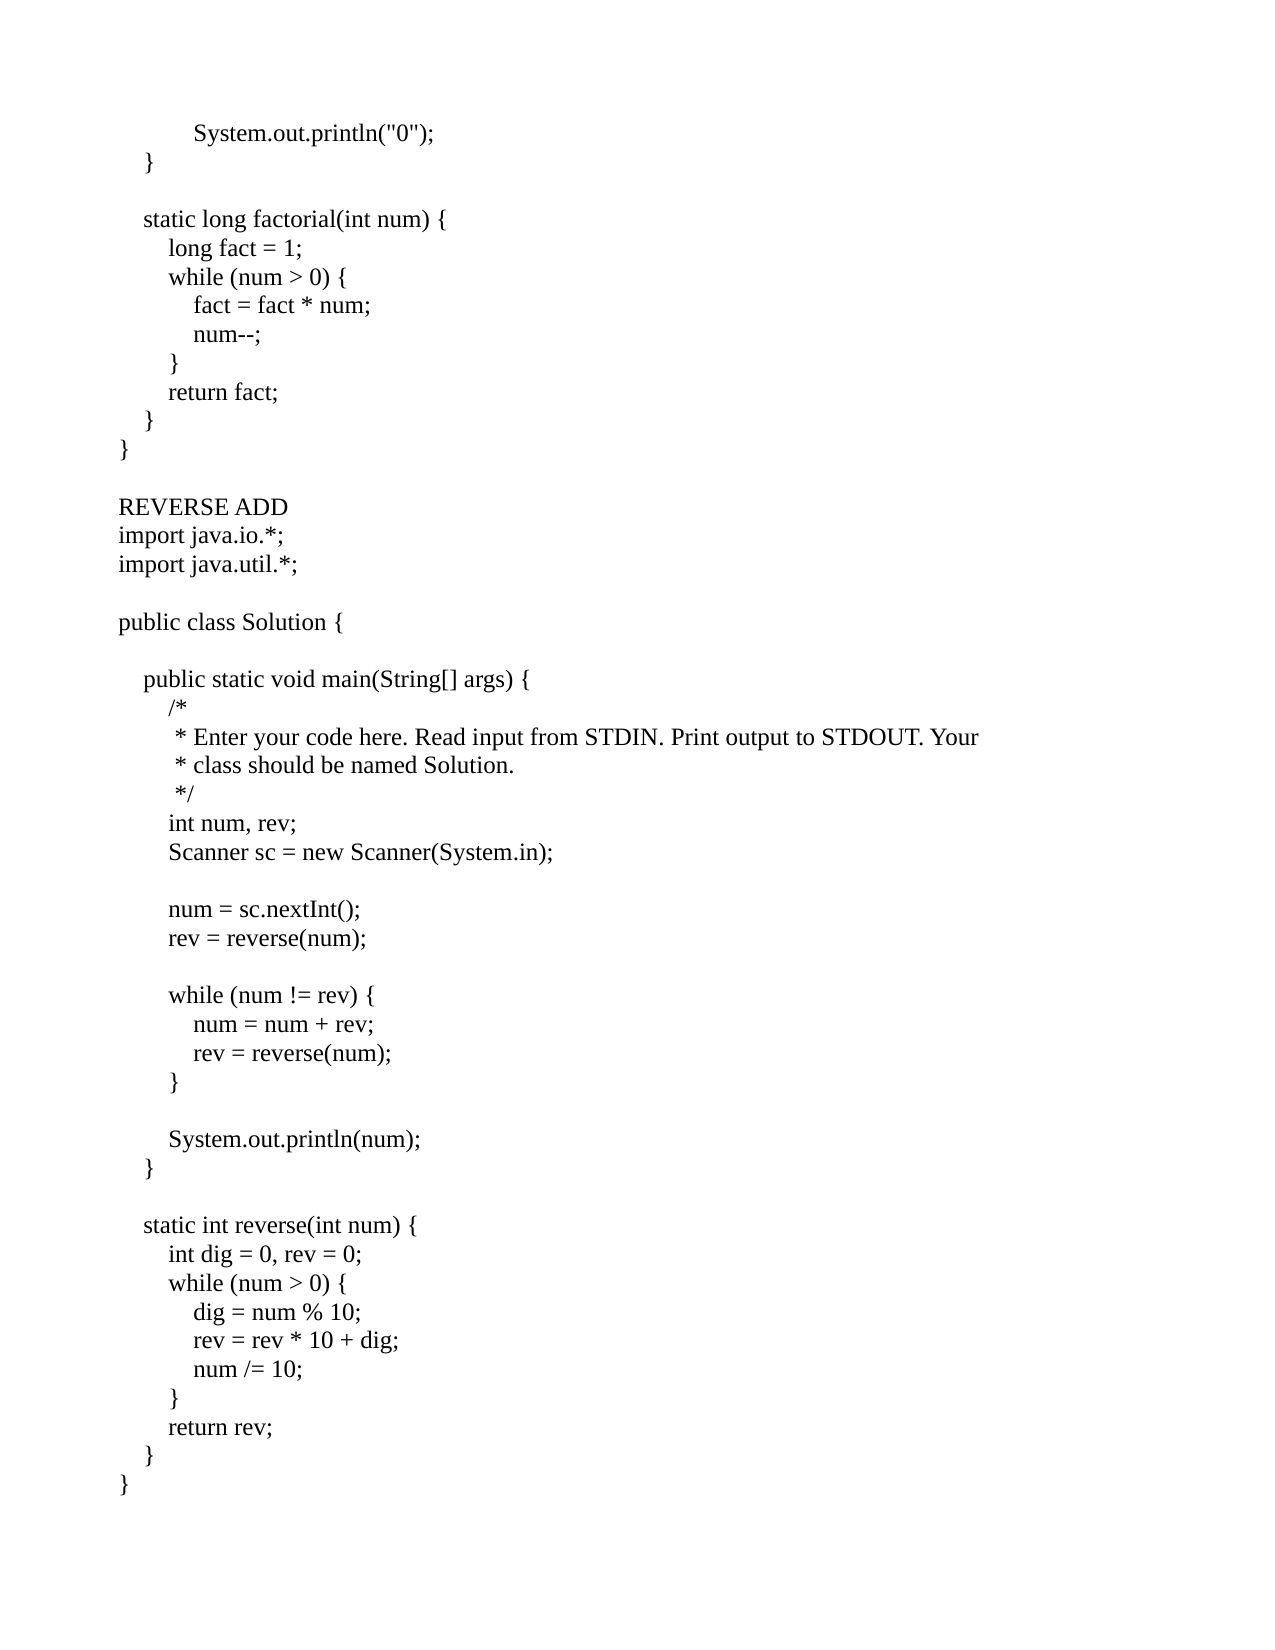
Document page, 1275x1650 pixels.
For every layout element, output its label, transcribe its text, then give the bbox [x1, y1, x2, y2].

text } [118, 1153, 1157, 1182]
text Scanner sc = new Scanner(System.in); [118, 837, 1157, 866]
text while (num > 0) { [118, 262, 1157, 291]
text int num, rev; [118, 808, 1157, 837]
text int dig = 0, rev = 0; [118, 1239, 1157, 1268]
text System.out.println(num); [118, 1124, 1157, 1153]
text return fact; [118, 377, 1157, 406]
text /* [118, 693, 1157, 722]
text } [118, 147, 1157, 176]
text } [118, 1469, 1157, 1498]
text while (num > 0) { [118, 1268, 1157, 1297]
text } [118, 1383, 1157, 1412]
text static long factorial(int num) { [118, 204, 1157, 233]
text import java.io.*; [118, 521, 1157, 549]
text } [118, 406, 1157, 434]
text num /= 10; [118, 1354, 1157, 1383]
text rev = reverse(num); [118, 923, 1157, 952]
text public static void main(String[] args) { [118, 664, 1157, 693]
text num = num + rev; [118, 1009, 1157, 1038]
text fact = fact * num; [118, 291, 1157, 319]
text import java.util.*; [118, 549, 1157, 578]
text REVERSE ADD [118, 492, 1157, 521]
text } [118, 434, 1157, 463]
text num = sc.nextInt(); [118, 894, 1157, 923]
text } [118, 1441, 1157, 1469]
text public class Solution { [118, 607, 1157, 636]
text num--; [118, 319, 1157, 348]
text return rev; [118, 1412, 1157, 1441]
text while (num != rev) { [118, 981, 1157, 1009]
text rev = reverse(num); [118, 1038, 1157, 1067]
text long fact = 1; [118, 233, 1157, 262]
text static int reverse(int num) { [118, 1211, 1157, 1239]
text * Enter your code here. Read input from STDIN. Print output to STDOUT. Your [118, 722, 1157, 751]
text dig = num % 10; [118, 1297, 1157, 1326]
text } [118, 1067, 1157, 1096]
text System.out.println("0"); [118, 118, 1157, 147]
text rev = rev * 10 + dig; [118, 1326, 1157, 1354]
text */ [118, 779, 1157, 808]
text * class should be named Solution. [118, 751, 1157, 779]
text } [118, 348, 1157, 377]
